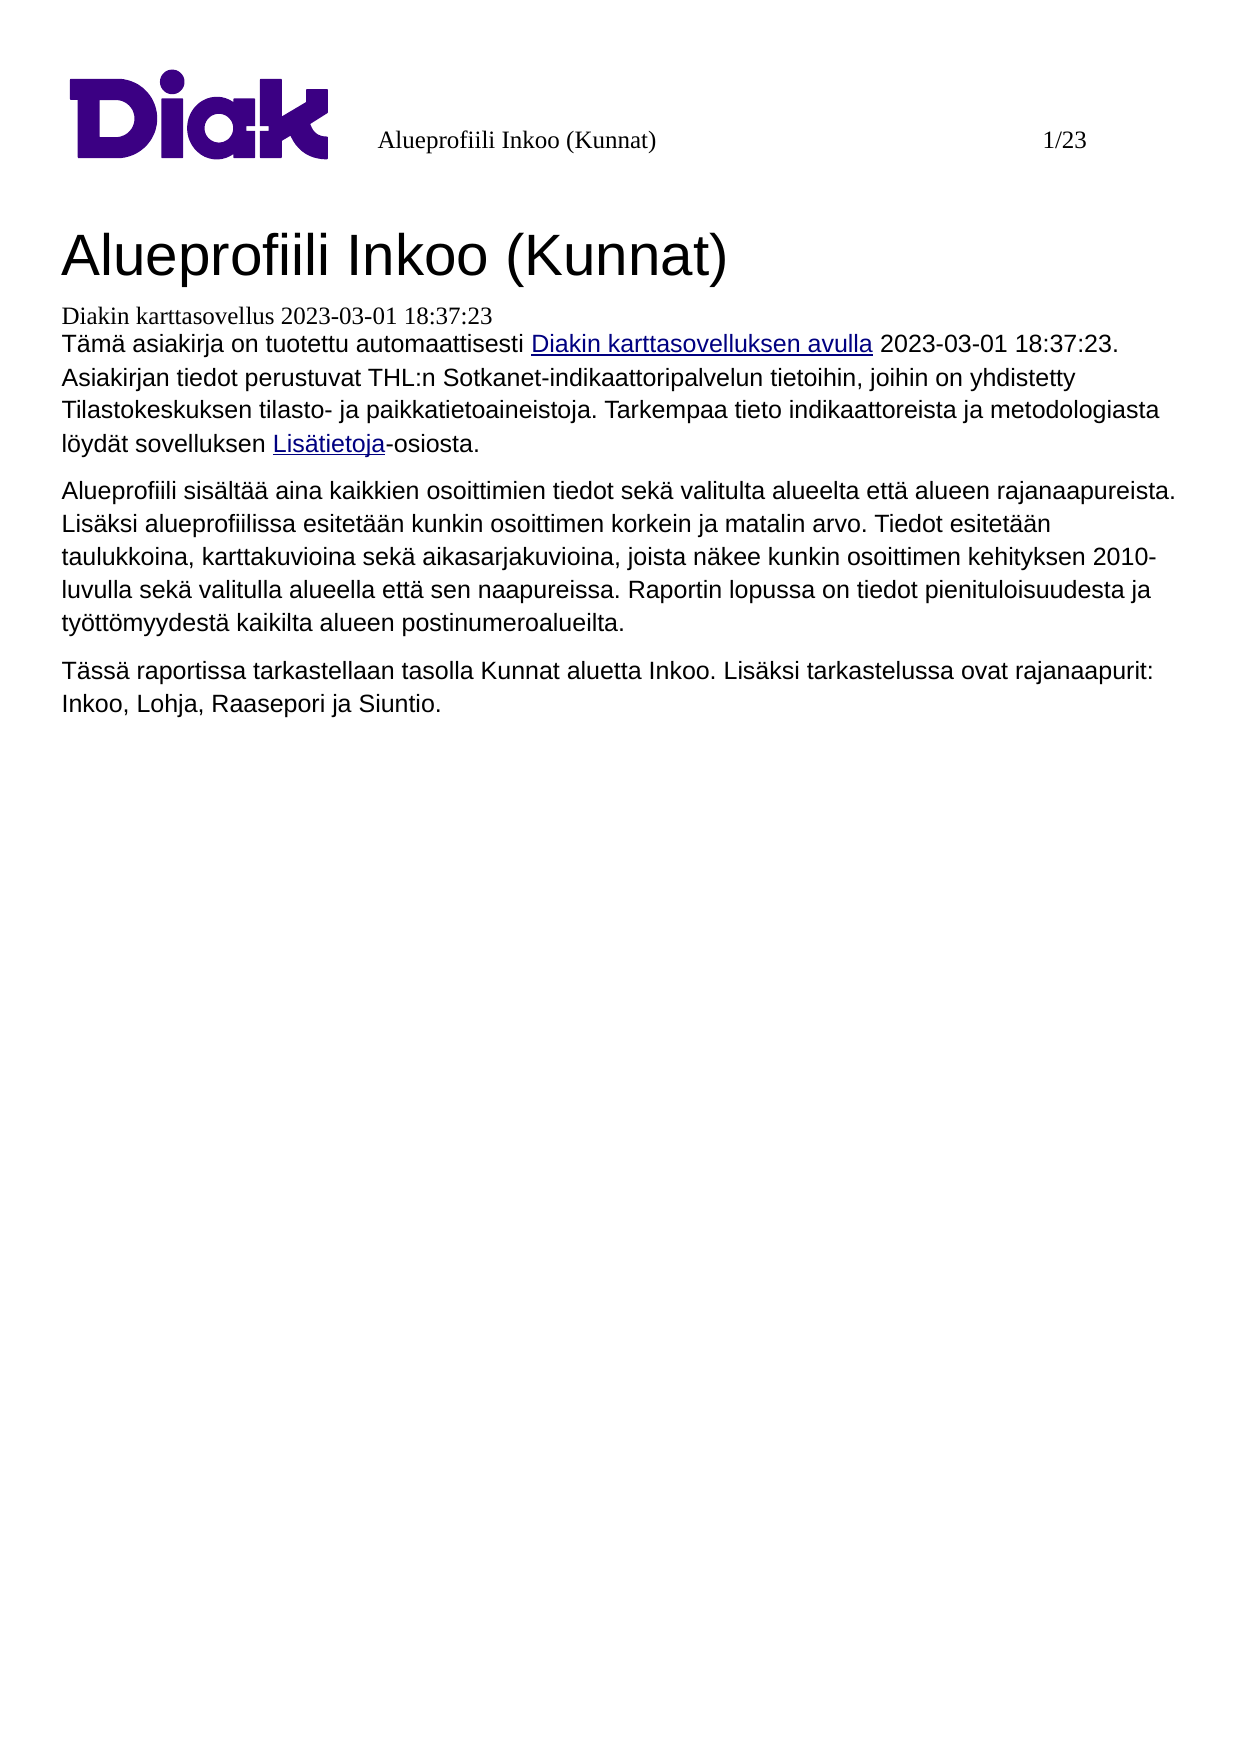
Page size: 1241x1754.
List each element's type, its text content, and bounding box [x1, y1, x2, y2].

text Alueprofiili sisältää aina kaikkien osoittimien tiedot sekä valitulta alueelta että alueen rajanaapureista. Lisäksi alueprofiilissa esitetään kunkin osoittimen korkein ja matalin arvo. Tiedot esitetään taulukkoina, karttakuvioina sekä aikasarjakuvioina, joista näkee kunkin osoittimen kehityksen 2010-luvulla sekä valitulla alueella että sen naapureissa. Raportin lopussa on tiedot pienituloisuudesta ja työttömyydestä kaikilta alueen postinumeroalueilta. [61, 476, 1179, 637]
text Diakin karttasovellus 2023-03-01 18:37:23 [61, 301, 1179, 329]
text Tässä raportissa tarkastellaan tasolla Kunnat aluetta Inkoo. Lisäksi tarkastelussa ovat rajanaapurit: Inkoo, Lohja, Raasepori ja Siuntio. [61, 656, 1179, 718]
title Alueprofiili Inkoo (Kunnat) [61, 221, 1179, 288]
text Tämä asiakirja on tuotettu automaattisesti Diakin karttasovelluksen avulla 2023-03-01 18:37:23. Asiakirjan tiedot perustuvat THL:n Sotkanet-indikaattoripalvelun tietoihin, joihin on yhdistetty Tilastokeskuksen tilasto- ja paikkatietoaineistoja. Tarkempaa tieto indikaattoreista ja metodologiasta löydät sovelluksen Lisätietoja-osiosta. [61, 329, 1179, 457]
